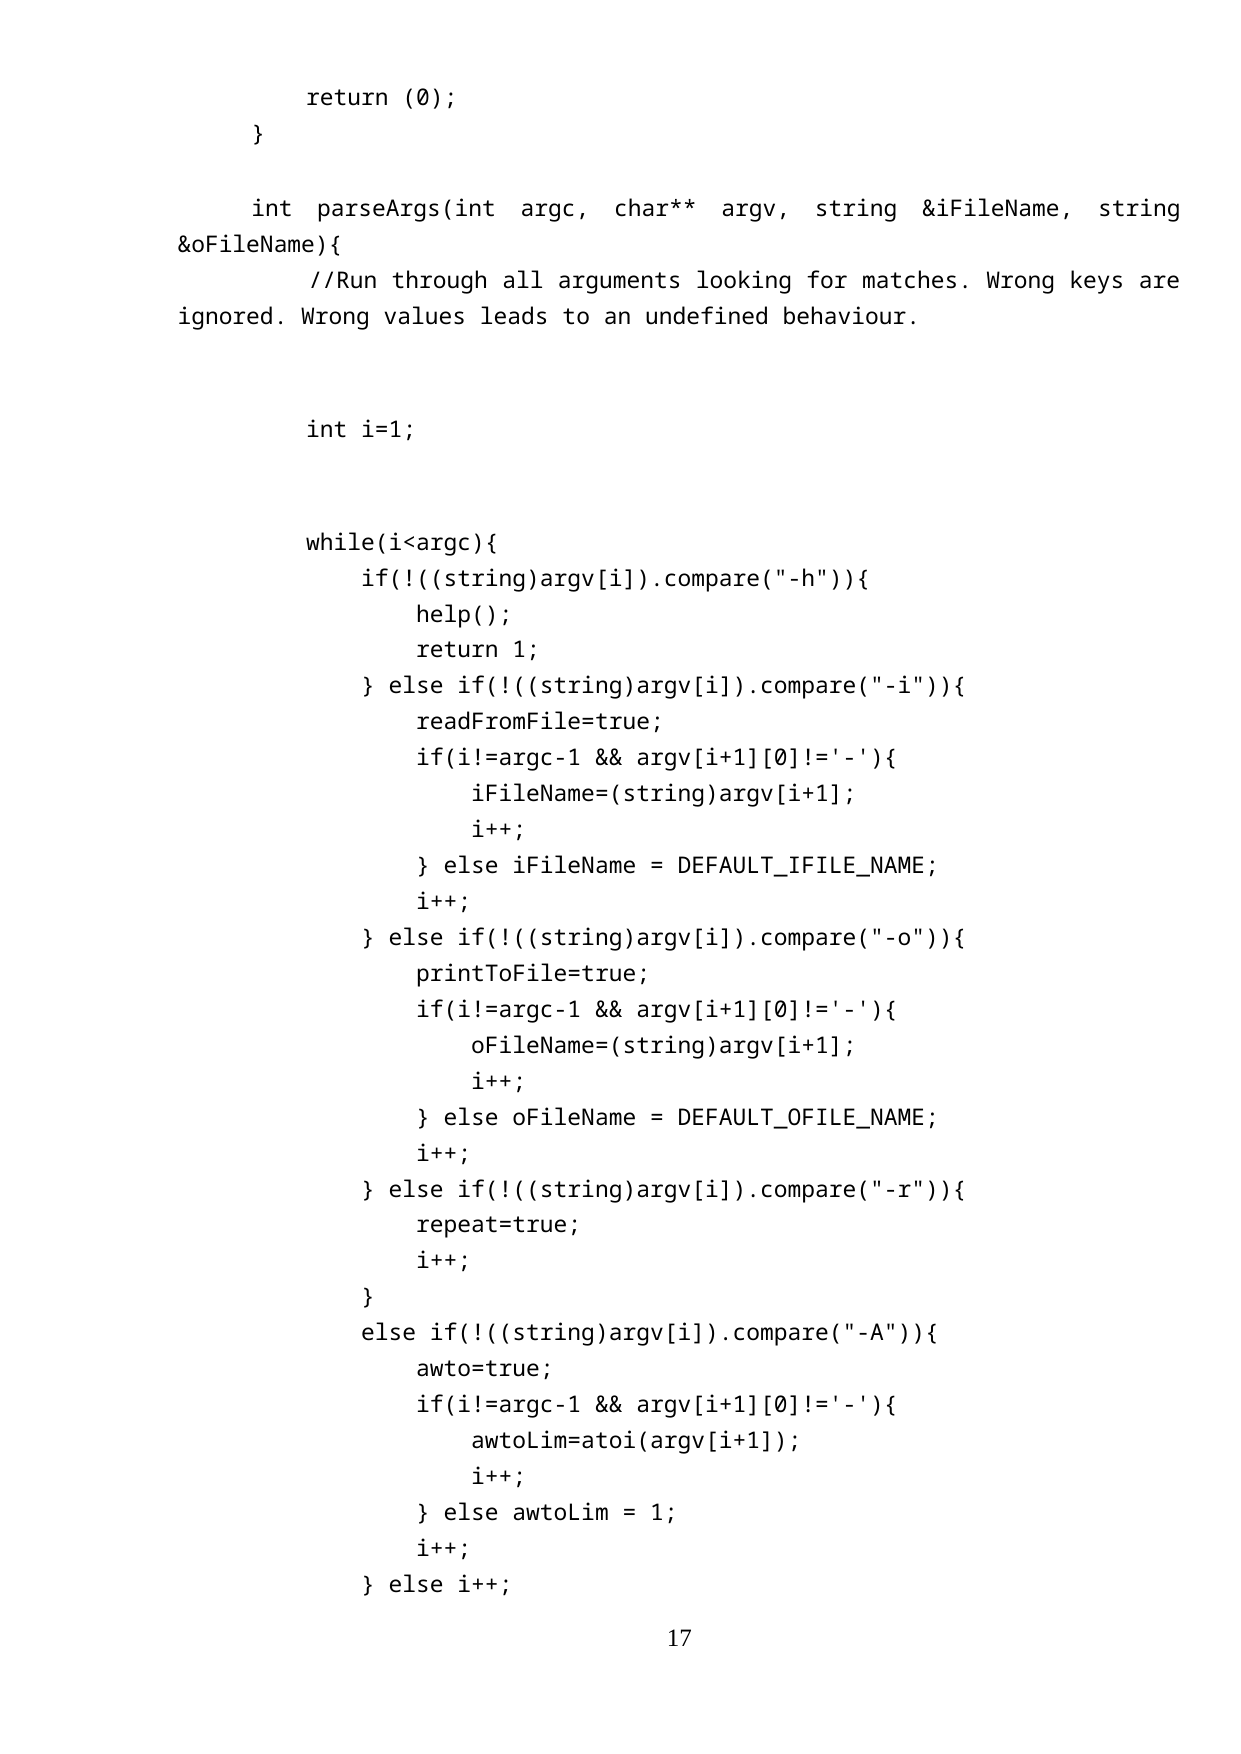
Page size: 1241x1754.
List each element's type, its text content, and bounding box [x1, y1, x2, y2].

text //Run through all arguments looking for matches. Wrong keys are ignored. Wrong values leads to an undefined behaviour. [177, 264, 1181, 331]
text repeat=true; [177, 1208, 1181, 1240]
text while(i<argc){ [177, 526, 1181, 557]
text i++; [177, 1460, 1181, 1491]
text return (0); [177, 81, 1181, 113]
text i++; [177, 813, 1181, 844]
text printToFile=true; [177, 957, 1181, 988]
text i++; [177, 1244, 1181, 1276]
text help(); [177, 597, 1181, 629]
text } else iFileName = DEFAULT_IFILE_NAME; [177, 849, 1181, 880]
text readFromFile=true; [177, 705, 1181, 737]
text else if(!((string)argv[i]).compare("-A")){ [177, 1316, 1181, 1347]
text int i=1; [177, 413, 1181, 444]
text awto=true; [177, 1352, 1181, 1383]
text i++; [177, 1532, 1181, 1563]
text awtoLim=atoi(argv[i+1]); [177, 1424, 1181, 1455]
text } else if(!((string)argv[i]).compare("-r")){ [177, 1172, 1181, 1204]
text } else oFileName = DEFAULT_OFILE_NAME; [177, 1101, 1181, 1132]
text i++; [177, 1137, 1181, 1168]
text } [177, 1280, 1181, 1312]
text } else i++; [177, 1568, 1181, 1599]
text i++; [177, 1065, 1181, 1096]
text iFileName=(string)argv[i+1]; [177, 777, 1181, 808]
text if(i!=argc-1 && argv[i+1][0]!='-'){ [177, 993, 1181, 1024]
text } else if(!((string)argv[i]).compare("-i")){ [177, 669, 1181, 701]
text return 1; [177, 633, 1181, 665]
text if(i!=argc-1 && argv[i+1][0]!='-'){ [177, 1388, 1181, 1419]
text if(i!=argc-1 && argv[i+1][0]!='-'){ [177, 741, 1181, 772]
text } else if(!((string)argv[i]).compare("-o")){ [177, 921, 1181, 952]
text oFileName=(string)argv[i+1]; [177, 1029, 1181, 1060]
text int parseArgs(int argc, char** argv, string &iFileName, string &oFileName){ [177, 192, 1181, 259]
text if(!((string)argv[i]).compare("-h")){ [177, 562, 1181, 593]
text } [177, 117, 1181, 148]
text i++; [177, 885, 1181, 916]
text } else awtoLim = 1; [177, 1496, 1181, 1527]
